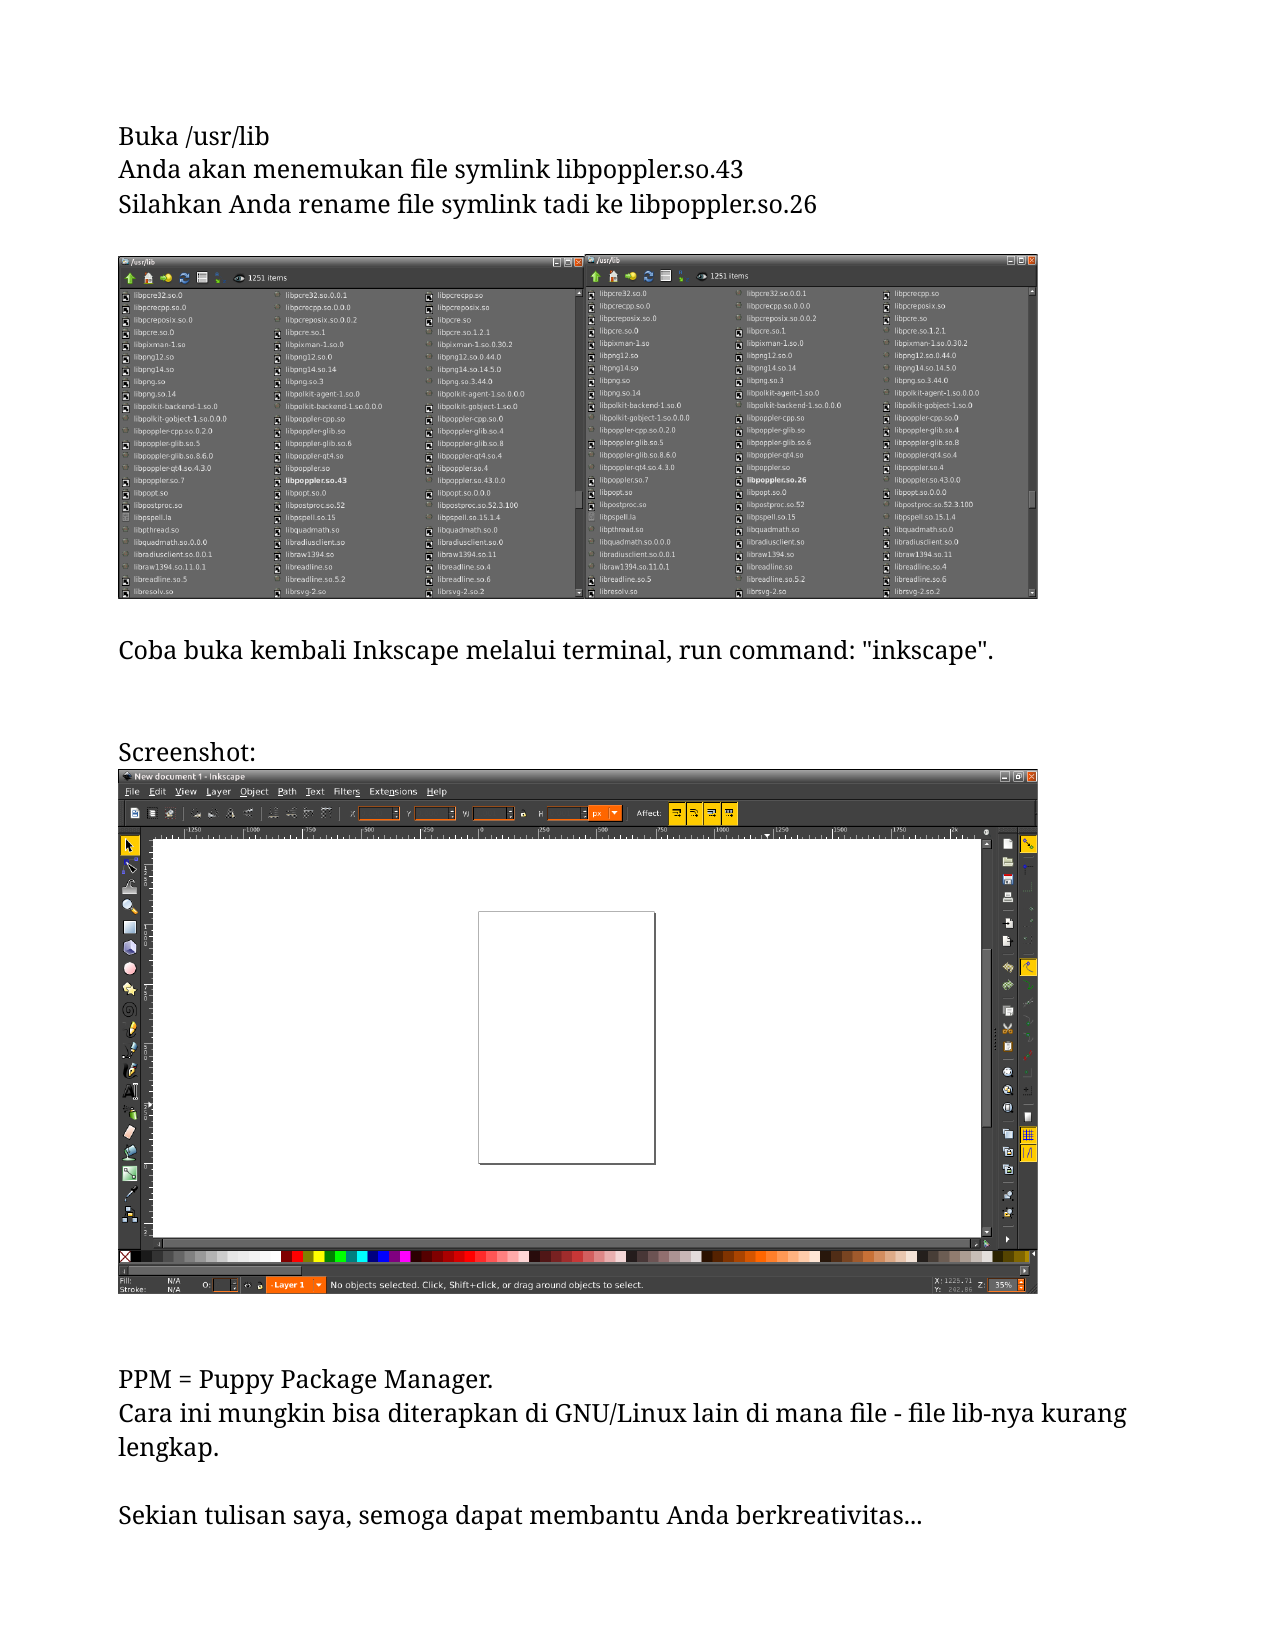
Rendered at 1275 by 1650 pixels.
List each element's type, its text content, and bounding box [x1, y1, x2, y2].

text Silahkan Anda rename file symlink tadi ke libpoppler.so.26 [118, 186, 1157, 220]
text Buka /usr/lib [118, 118, 1157, 152]
text Coba buka kembali Inkscape melalui terminal, run command: "inkscape". [118, 633, 1157, 667]
picture [118, 769, 1038, 1294]
text PPM = Puppy Package Manager. [118, 1361, 1157, 1395]
picture [118, 254, 1038, 599]
text Screenshot: [118, 735, 1157, 769]
text Sekian tulisan saya, semoga dapat membantu Anda berkreativitas... [118, 1498, 1157, 1532]
text Cara ini mungkin bisa diterapkan di GNU/Linux lain di mana file - file lib-nya kurang lengkap. [118, 1395, 1157, 1463]
text Anda akan menemukan file symlink libpoppler.so.43 [118, 152, 1157, 186]
